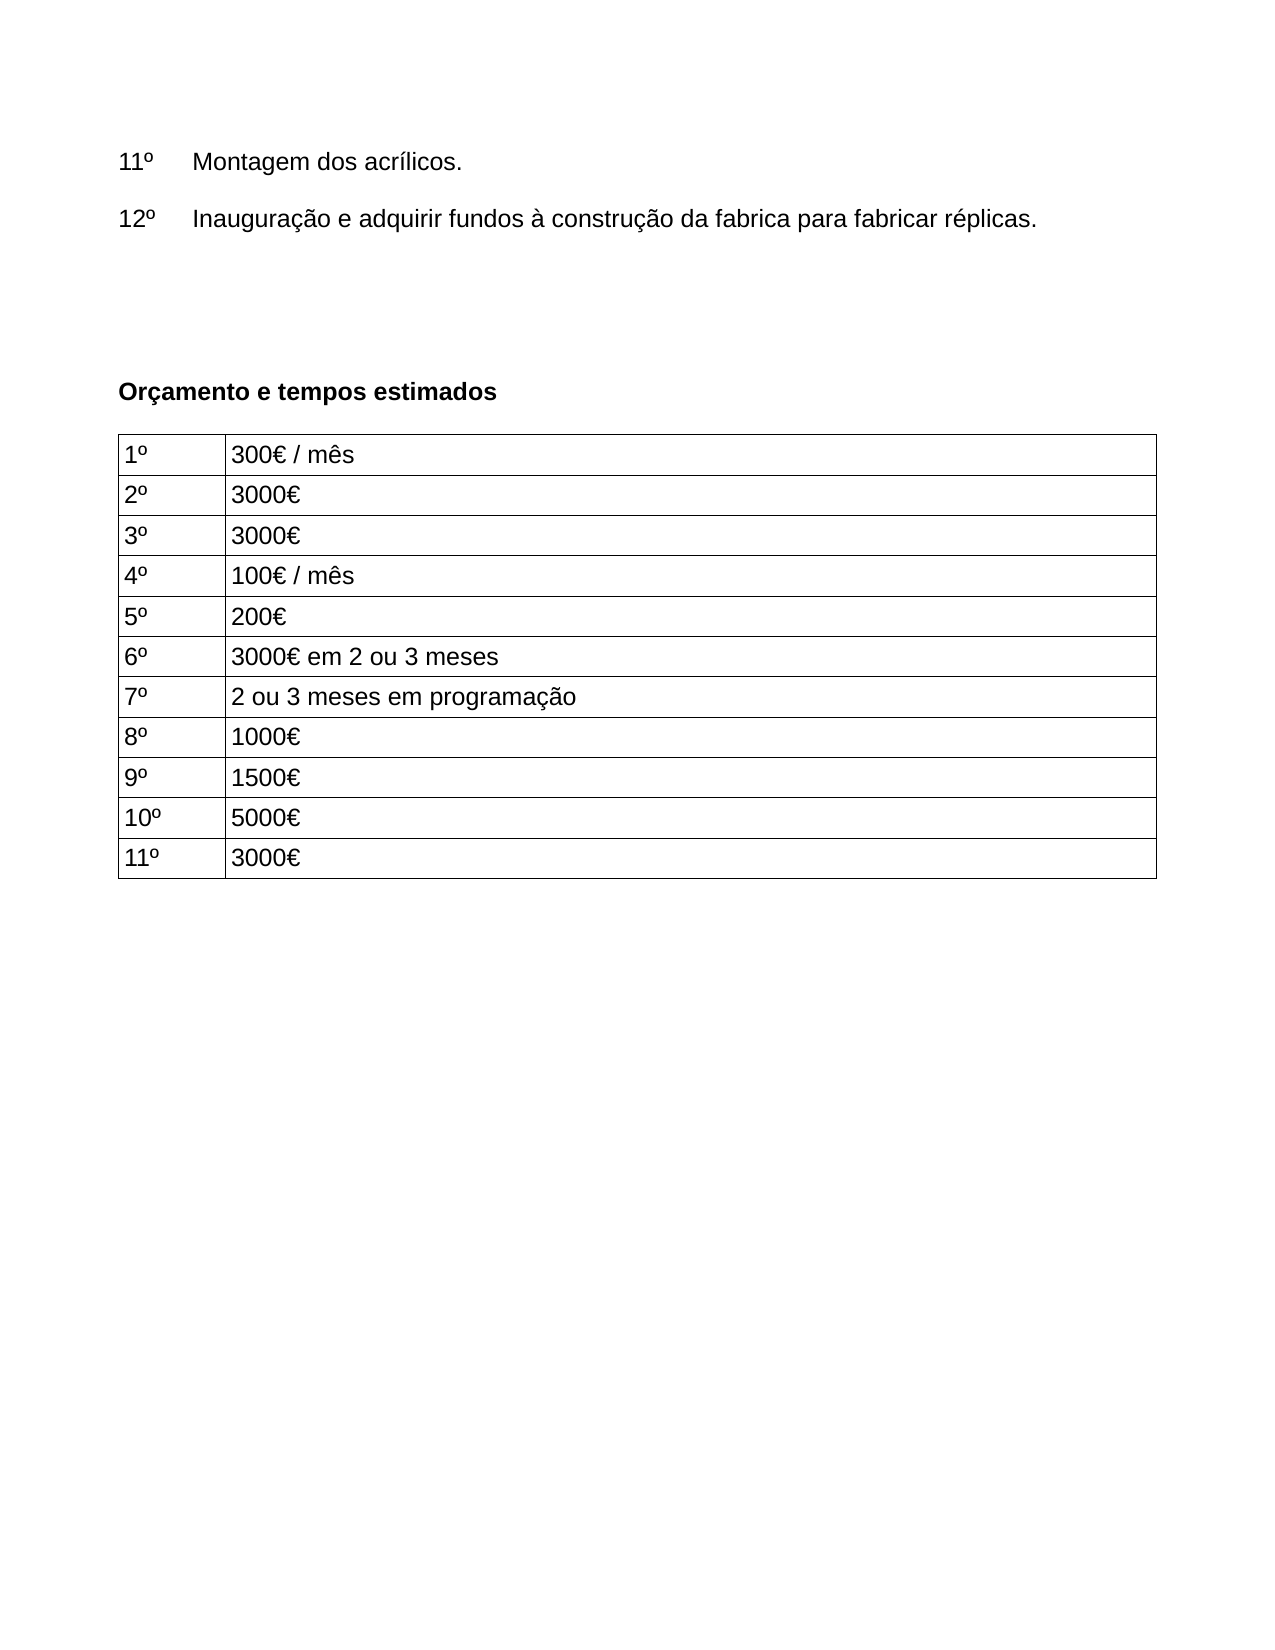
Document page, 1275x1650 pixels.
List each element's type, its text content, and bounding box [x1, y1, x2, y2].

table_cell 4º [119, 556, 225, 596]
table_cell 1500€ [226, 758, 1156, 797]
text 12º Inauguração e adquirir fundos à construção da fabrica para fabricar réplicas. [118, 204, 1157, 233]
table_cell 3000€ em 2 ou 3 meses [226, 637, 1156, 676]
table_cell 3000€ [226, 476, 1156, 515]
table_cell 200€ [226, 597, 1156, 636]
table_cell 100€ / mês [226, 556, 1156, 596]
table_header 300€ / mês [226, 435, 1156, 475]
table_cell 7º [119, 677, 225, 717]
table_cell 11º [119, 839, 225, 878]
table_cell 6º [119, 637, 225, 676]
table_header 1º [119, 435, 225, 475]
table_cell 1000€ [226, 718, 1156, 757]
table_cell 5000€ [226, 798, 1156, 837]
table_cell 3000€ [226, 839, 1156, 878]
table_cell 2 ou 3 meses em programação [226, 677, 1156, 717]
table_cell 10º [119, 798, 225, 837]
table_cell 2º [119, 476, 225, 515]
text Orçamento e tempos estimados [118, 377, 1157, 406]
table_cell 3º [119, 516, 225, 555]
text 11º Montagem dos acrílicos. [118, 147, 1157, 176]
table_cell 9º [119, 758, 225, 797]
table_cell 8º [119, 718, 225, 757]
table_cell 3000€ [226, 516, 1156, 555]
table_cell 5º [119, 597, 225, 636]
